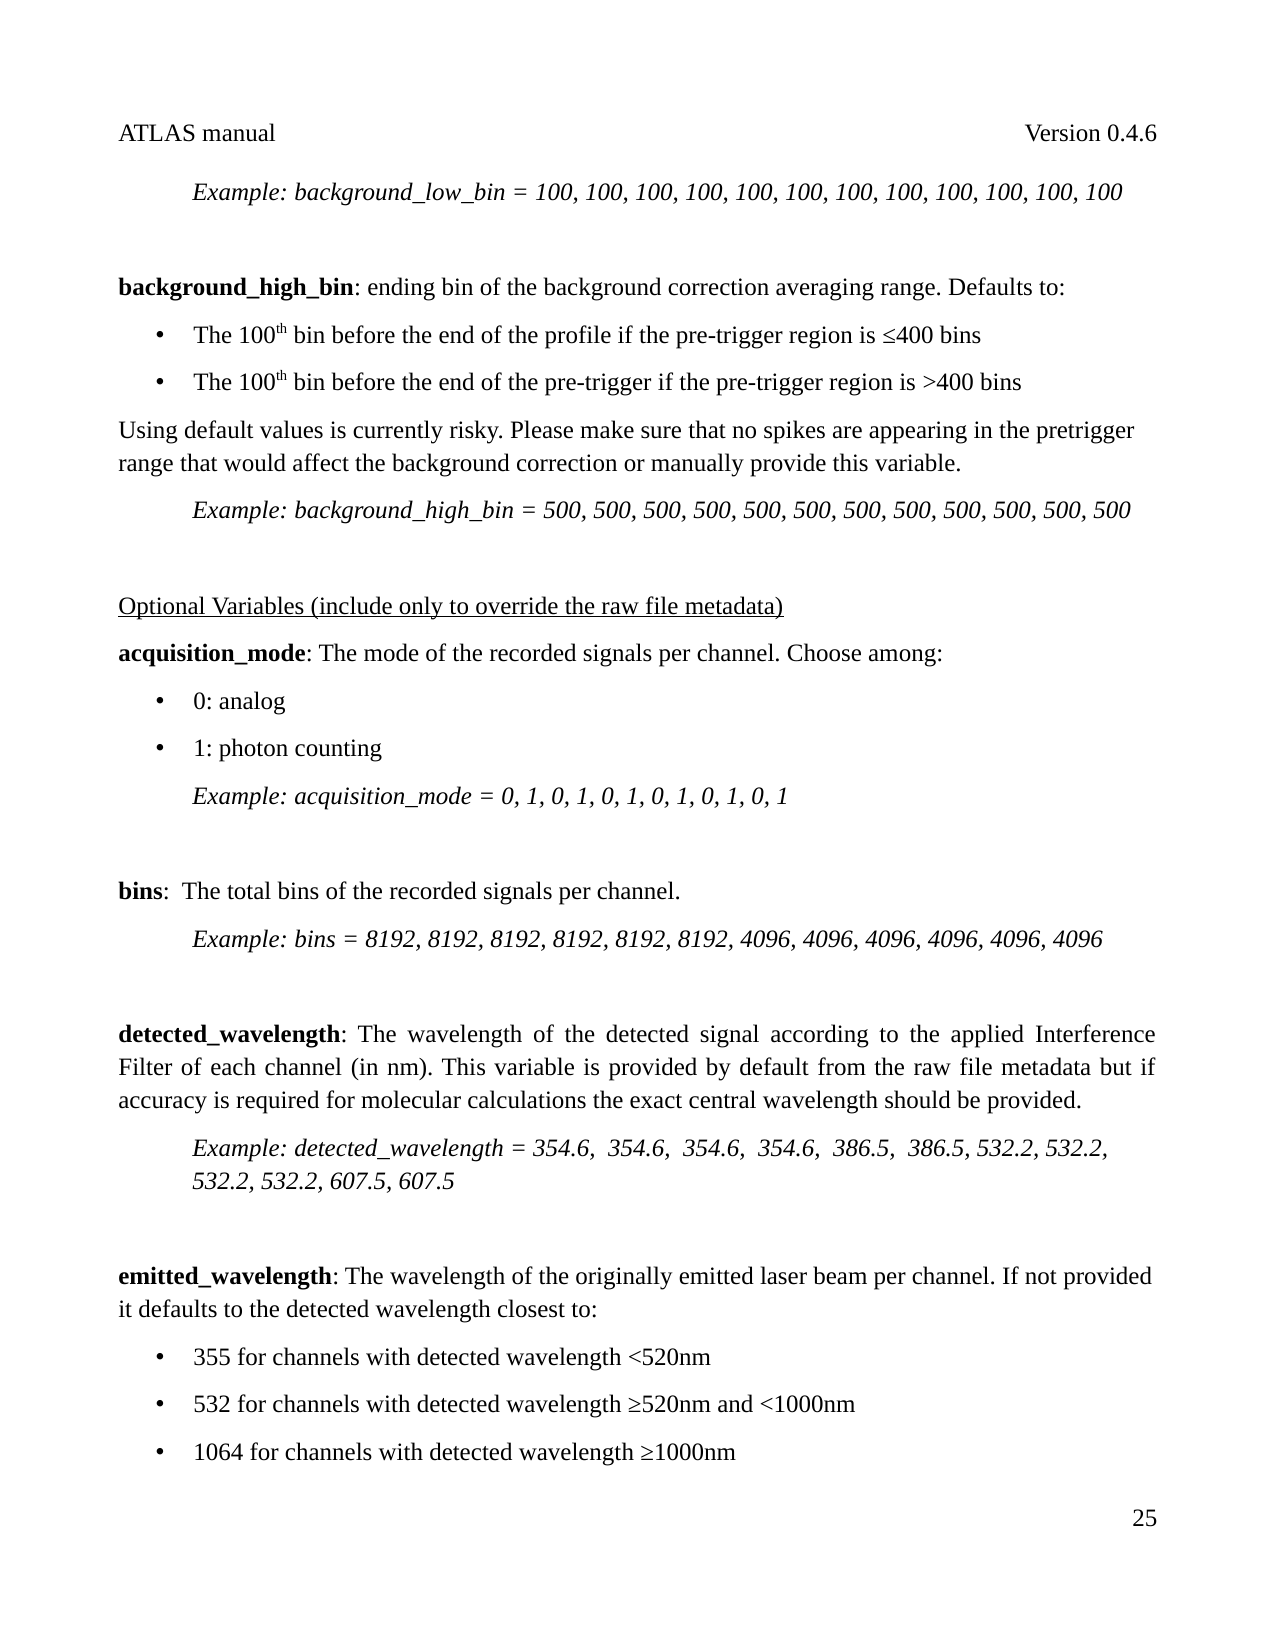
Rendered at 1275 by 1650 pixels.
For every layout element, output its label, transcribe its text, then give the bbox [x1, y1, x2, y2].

text acquisition_mode: The mode of the recorded signals per channel. Choose among: [118, 638, 1157, 667]
list The 100th bin before the end of the profile if the pre-trigger region is ≤400 bins [156, 320, 1157, 348]
text background_high_bin: ending bin of the background correction averaging range. Defaults to: [118, 272, 1157, 301]
list The 100th bin before the end of the pre-trigger if the pre-trigger region is >400 bins [156, 367, 1157, 396]
text emitted_wavelength: The wavelength of the originally emitted laser beam per channel. If not provided it defaults to the detected wavelength closest to: [118, 1261, 1157, 1323]
text Example: background_low_bin = 100, 100, 100, 100, 100, 100, 100, 100, 100, 100, 100, 100 [118, 177, 1157, 206]
list 355 for channels with detected wavelength <520nm [156, 1342, 1157, 1370]
list 532 for channels with detected wavelength ≥520nm and <1000nm [156, 1389, 1157, 1418]
list 1: photon counting [156, 733, 1157, 762]
list 1064 for channels with detected wavelength ≥1000nm [156, 1437, 1157, 1466]
text Example: bins = 8192, 8192, 8192, 8192, 8192, 8192, 4096, 4096, 4096, 4096, 4096, 4096 [118, 924, 1157, 953]
text Optional Variables (include only to override the raw file metadata) [118, 591, 1157, 619]
text Using default values is currently risky. Please make sure that no spikes are appearing in the pretrigger range that would affect the background correction or manually provide this variable. [118, 415, 1157, 477]
text Example: acquisition_mode = 0, 1, 0, 1, 0, 1, 0, 1, 0, 1, 0, 1 [118, 781, 1157, 810]
text bins: The total bins of the recorded signals per channel. [118, 876, 1157, 905]
text Example: detected_wavelength = 354.6, 354.6, 354.6, 354.6, 386.5, 386.5, 532.2, 532.2, 532.2, 532.2, 607.5, 607.5 [118, 1133, 1157, 1194]
list 0: analog [156, 686, 1157, 715]
text detected_wavelength: The wavelength of the detected signal according to the applied Interference Filter of each channel (in nm). This variable is provided by default from the raw file metadata but if accuracy is required for molecular calculations the exact central wavelength should be provided. [118, 1019, 1157, 1114]
text Example: background_high_bin = 500, 500, 500, 500, 500, 500, 500, 500, 500, 500, 500, 500 [118, 496, 1157, 524]
